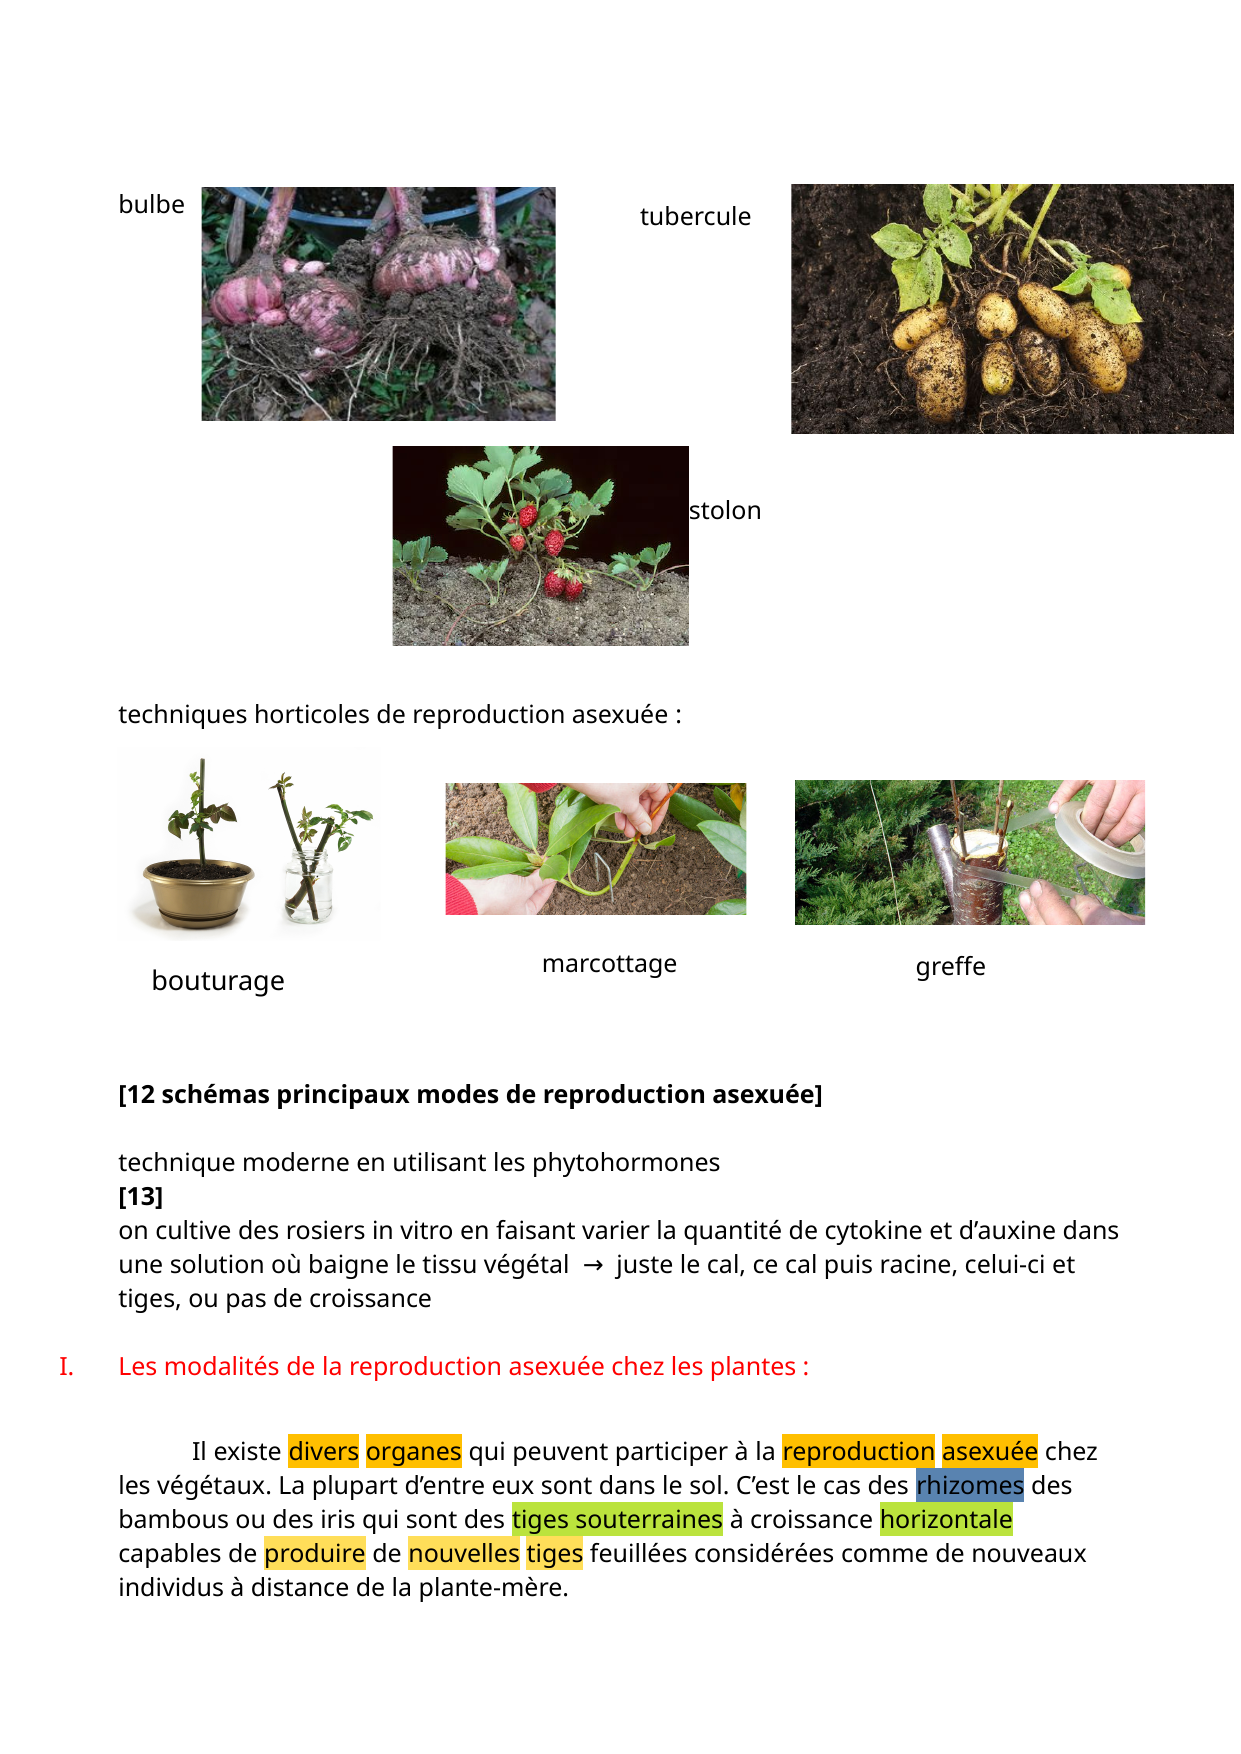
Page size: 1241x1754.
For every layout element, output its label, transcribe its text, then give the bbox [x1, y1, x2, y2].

picture [795, 780, 1146, 925]
text [13] [118, 1179, 1122, 1213]
text [12 schémas principaux modes de reproduction asexuée] [118, 1077, 1122, 1111]
list Les modalités de la reproduction asexuée chez les plantes : [59, 1349, 1122, 1383]
picture [117, 747, 381, 941]
text bulbe [118, 186, 791, 220]
picture [445, 783, 747, 915]
text on cultive des rosiers in vitro en faisant varier la quantité de cytokine et d’auxine dans une solution où baigne le tissu végétal → juste le cal, ce cal puis racine, celui-ci et tiges, ou pas de croissance [118, 1213, 1122, 1315]
picture [392, 446, 689, 646]
picture [201, 187, 556, 421]
picture [791, 184, 1234, 434]
text stolon [689, 493, 1122, 527]
text techniques horticoles de reproduction asexuée : [118, 697, 1122, 731]
text technique moderne en utilisant les phytohormones [118, 1145, 1122, 1179]
text [118, 493, 392, 527]
text Il existe divers organes qui peuvent participer à la reproduction asexuée chez les végétaux. La plupart d’entre eux sont dans le sol. C’est le cas des rhizomes des bambous ou des iris qui sont des tiges souterraines à croissance horizontale capables de produire de nouvelles tiges feuillées considérées comme de nouveaux individus à distance de la plante-mère. [118, 1434, 1122, 1604]
